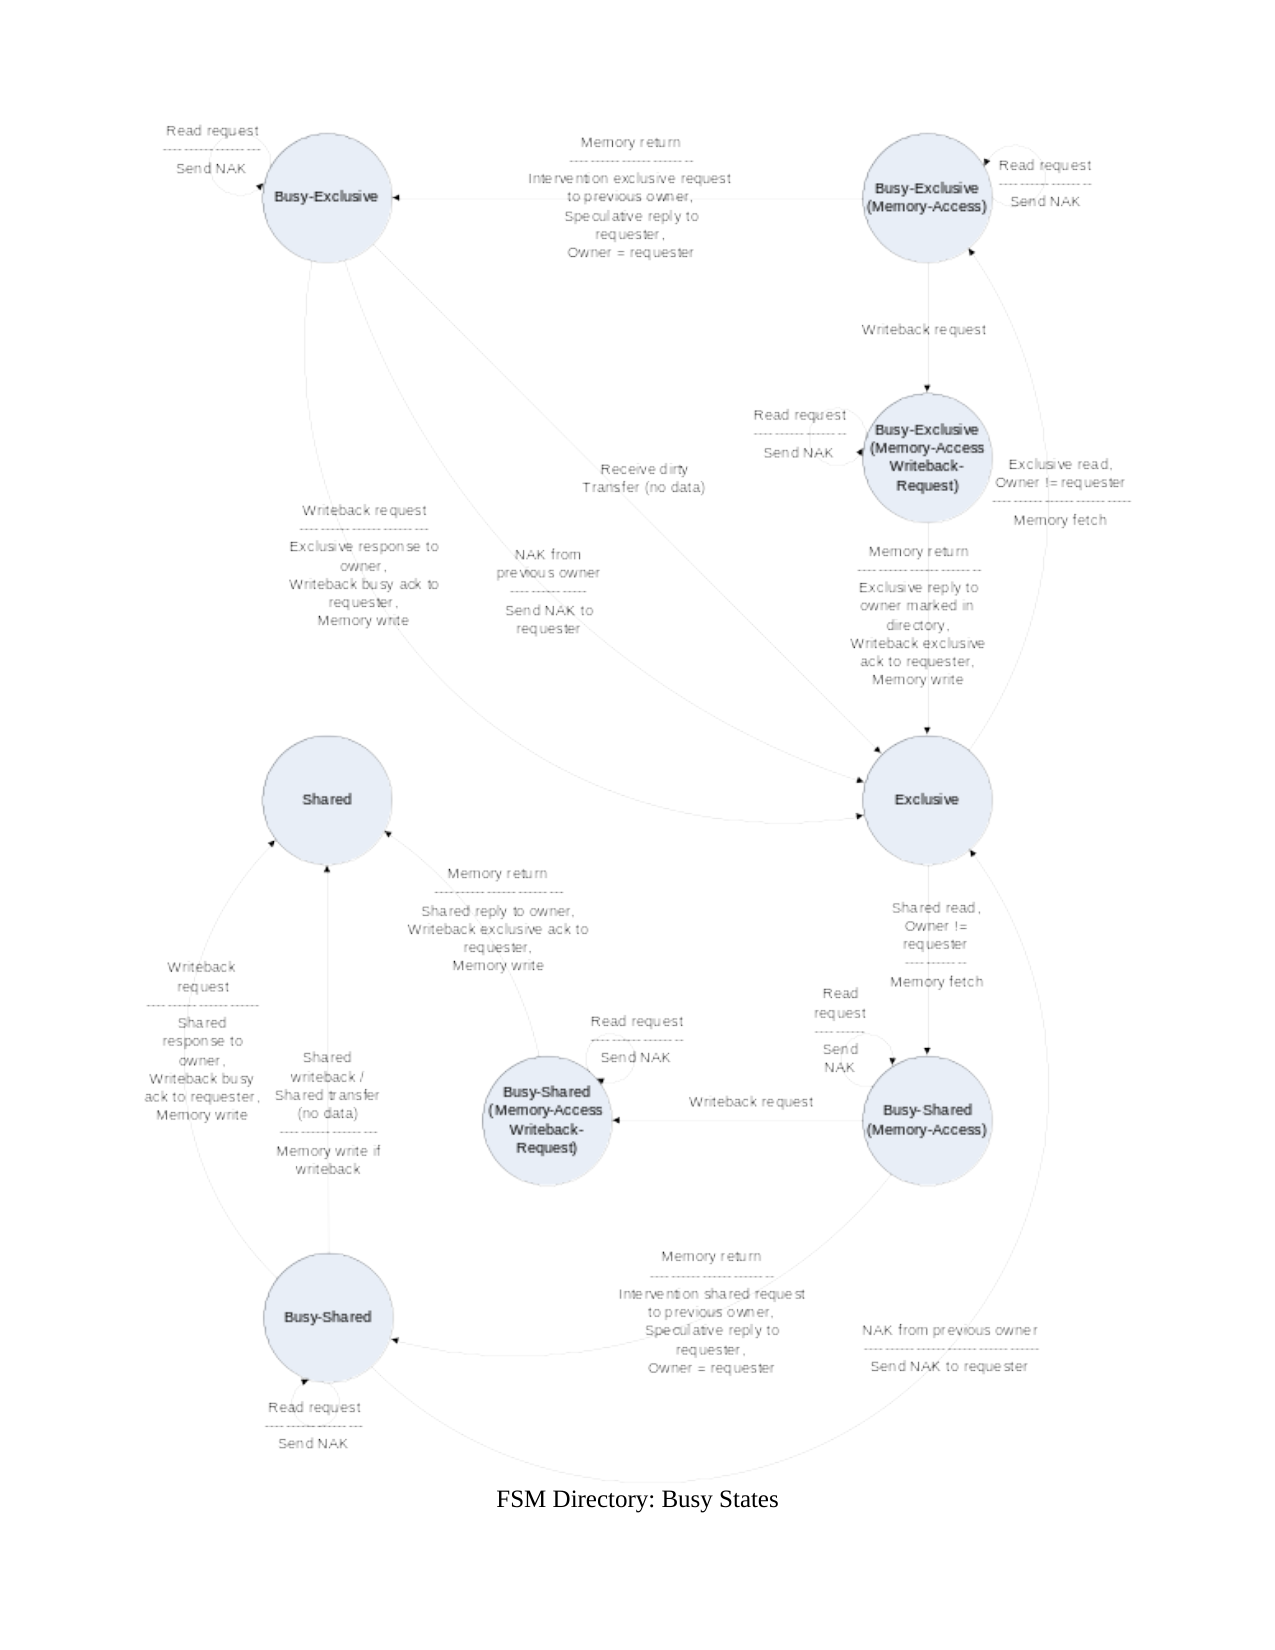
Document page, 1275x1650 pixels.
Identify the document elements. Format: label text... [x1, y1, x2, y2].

text FSM Directory: Busy States [118, 118, 1157, 1513]
